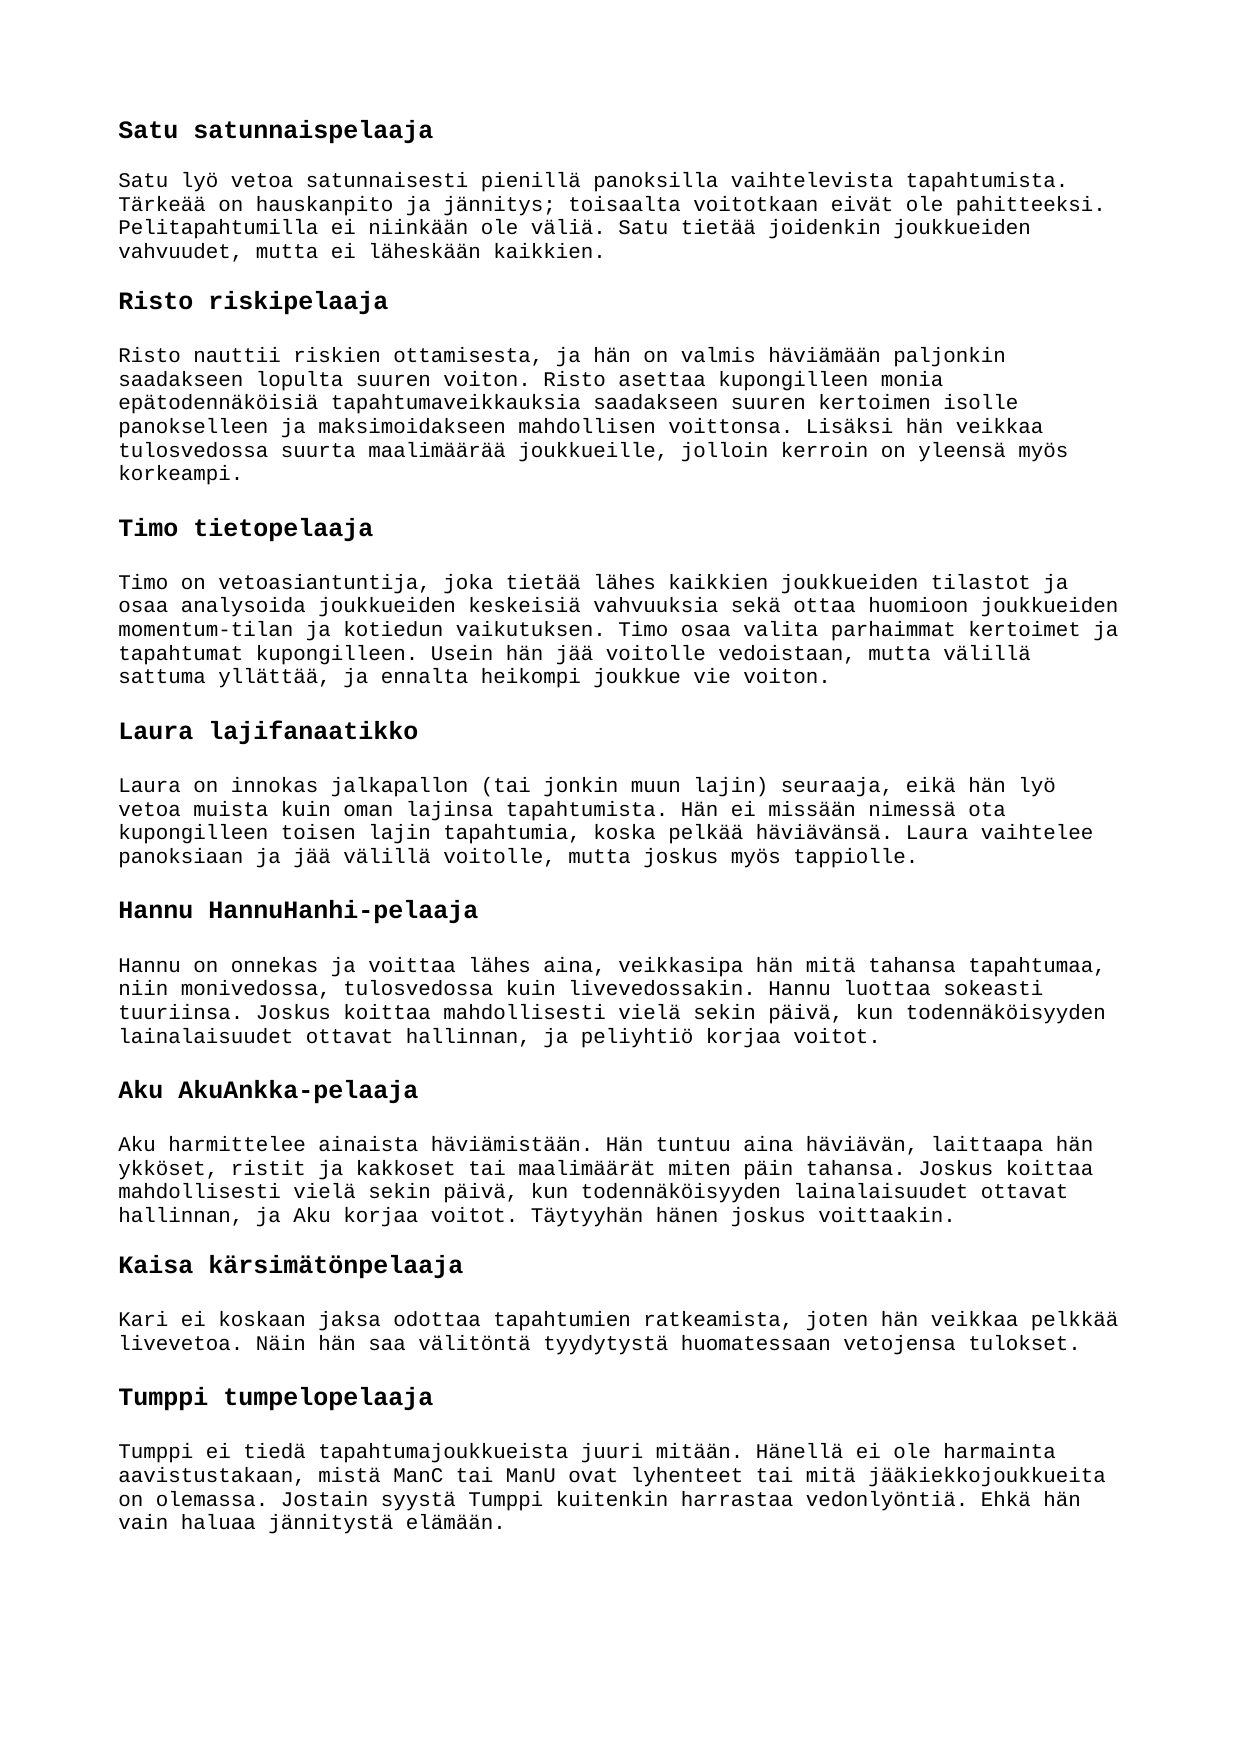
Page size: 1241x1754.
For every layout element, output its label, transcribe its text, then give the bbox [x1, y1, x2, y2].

text Kaisa kärsimätönpelaaja [118, 1252, 1122, 1281]
text Laura lajifanaatikko [118, 718, 1122, 747]
text Kari ei koskaan jaksa odottaa tapahtumien ratkeamista, joten hän veikkaa pelkkää livevetoa. Näin hän saa välitöntä tyydytystä huomatessaan vetojensa tulokset. [118, 1309, 1122, 1356]
text Satu satunnaispelaaja [118, 118, 1122, 146]
text Risto nauttii riskien ottamisesta, ja hän on valmis häviämään paljonkin saadakseen lopulta suuren voiton. Risto asettaa kupongilleen monia epätodennäköisiä tapahtumaveikkauksia saadakseen suuren kertoimen isolle panokselleen ja maksimoidakseen mahdollisen voittonsa. Lisäksi hän veikkaa tulosvedossa suurta maalimäärää joukkueille, jolloin kerroin on yleensä myös korkeampi. [118, 345, 1122, 487]
text Laura on innokas jalkapallon (tai jonkin muun lajin) seuraaja, eikä hän lyö vetoa muista kuin oman lajinsa tapahtumista. Hän ei missään nimessä ota kupongilleen toisen lajin tapahtumia, koska pelkää häviävänsä. Laura vaihtelee panoksiaan ja jää välillä voitolle, mutta joskus myös tappiolle. [118, 775, 1122, 870]
text Risto riskipelaaja [118, 288, 1122, 317]
text Hannu on onnekas ja voittaa lähes aina, veikkasipa hän mitä tahansa tapahtumaa, niin monivedossa, tulosvedossa kuin livevedossakin. Hannu luottaa sokeasti tuuriinsa. Joskus koittaa mahdollisesti vielä sekin päivä, kun todennäköisyyden lainalaisuudet ottavat hallinnan, ja peliyhtiö korjaa voitot. [118, 955, 1122, 1049]
text Hannu HannuHanhi-pelaaja [118, 898, 1122, 926]
text Timo tietopelaaja [118, 515, 1122, 543]
text Aku harmittelee ainaista häviämistään. Hän tuntuu aina häviävän, laittaapa hän ykköset, ristit ja kakkoset tai maalimäärät miten päin tahansa. Joskus koittaa mahdollisesti vielä sekin päivä, kun todennäköisyyden lainalaisuudet ottavat hallinnan, ja Aku korjaa voitot. Täytyyhän hänen joskus voittaakin. [118, 1134, 1122, 1229]
text Timo on vetoasiantuntija, joka tietää lähes kaikkien joukkueiden tilastot ja osaa analysoida joukkueiden keskeisiä vahvuuksia sekä ottaa huomioon joukkueiden momentum-tilan ja kotiedun vaikutuksen. Timo osaa valita parhaimmat kertoimet ja tapahtumat kupongilleen. Usein hän jää voitolle vedoistaan, mutta välillä sattuma yllättää, ja ennalta heikompi joukkue vie voiton. [118, 572, 1122, 690]
text Aku AkuAnkka-pelaaja [118, 1078, 1122, 1106]
text Tumppi tumpelopelaaja [118, 1385, 1122, 1413]
text Satu lyö vetoa satunnaisesti pienillä panoksilla vaihtelevista tapahtumista. Tärkeää on hauskanpito ja jännitys; toisaalta voitotkaan eivät ole pahitteeksi. Pelitapahtumilla ei niinkään ole väliä. Satu tietää joidenkin joukkueiden vahvuudet, mutta ei läheskään kaikkien. [118, 170, 1122, 265]
text Tumppi ei tiedä tapahtumajoukkueista juuri mitään. Hänellä ei ole harmainta aavistustakaan, mistä ManC tai ManU ovat lyhenteet tai mitä jääkiekkojoukkueita on olemassa. Jostain syystä Tumppi kuitenkin harrastaa vedonlyöntiä. Ehkä hän vain haluaa jännitystä elämään. [118, 1441, 1122, 1536]
